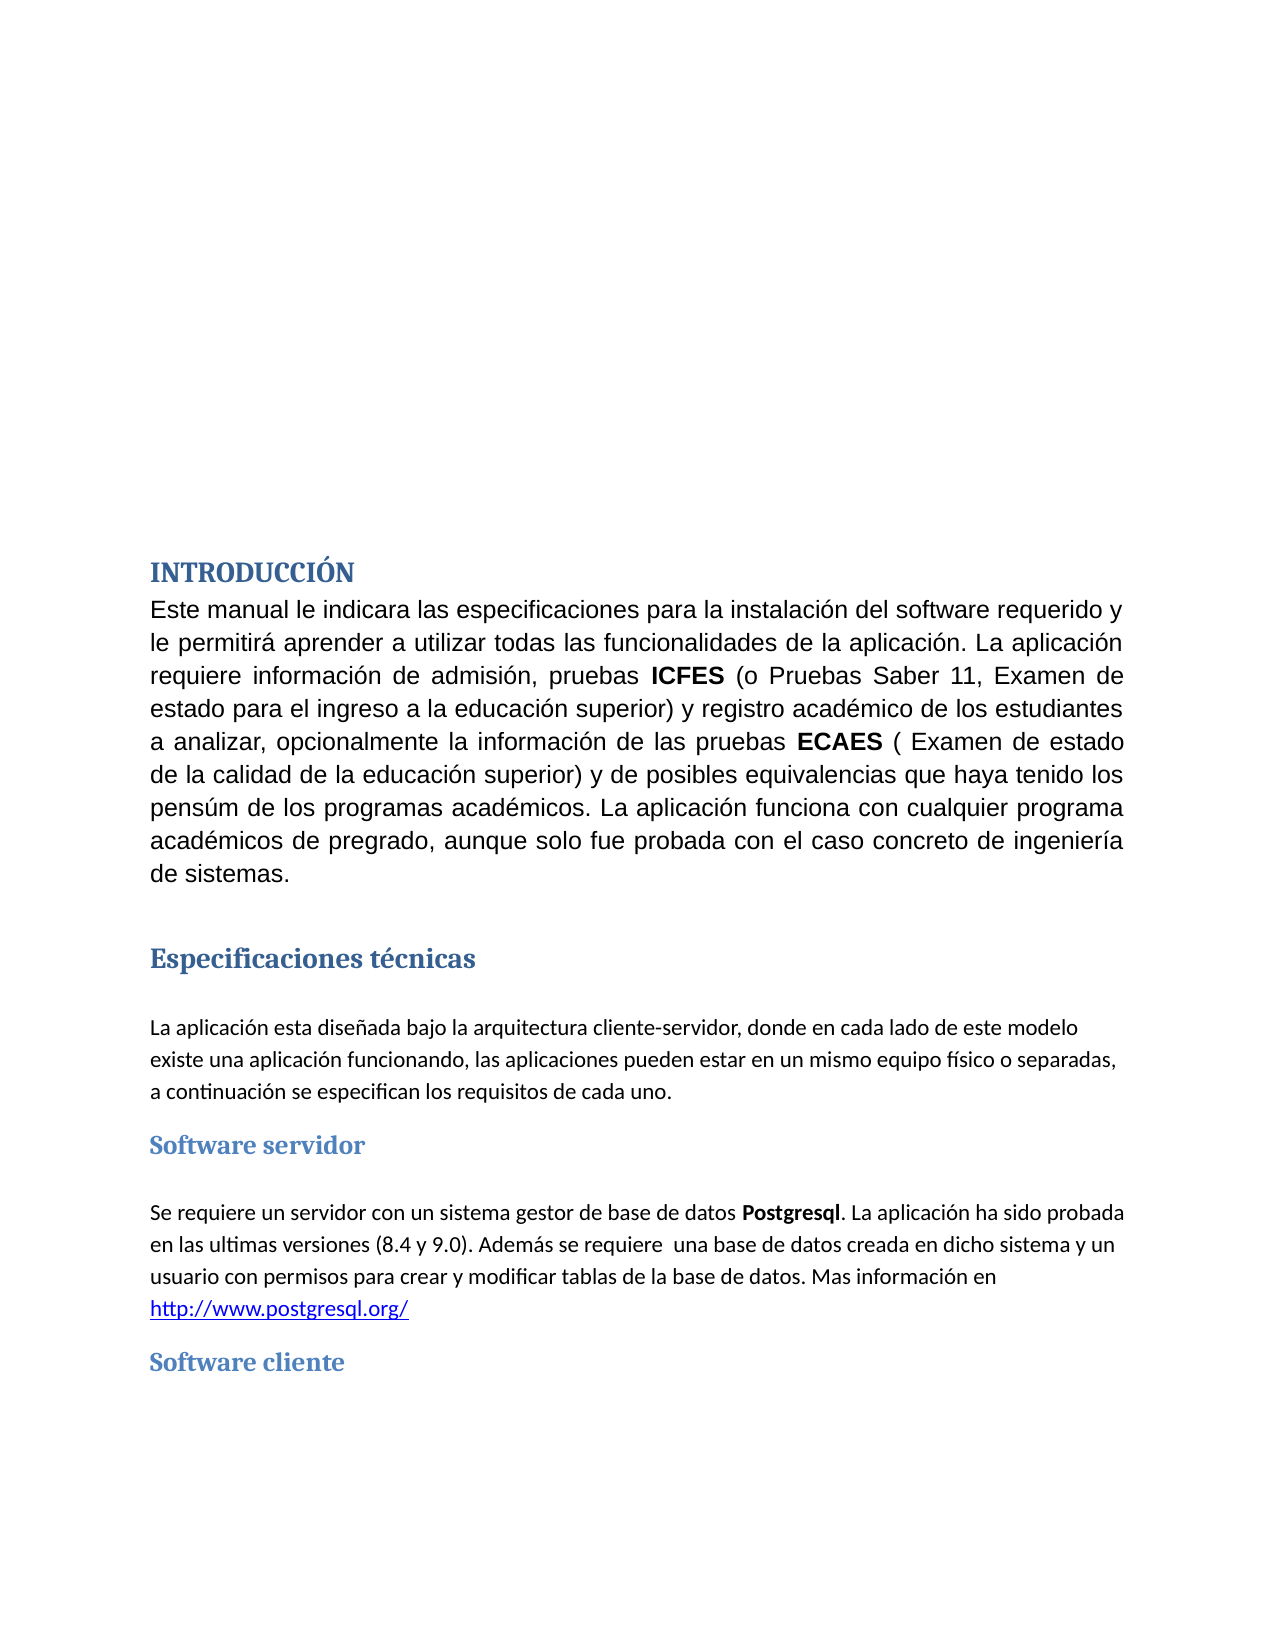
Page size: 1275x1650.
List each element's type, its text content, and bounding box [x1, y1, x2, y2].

text La aplicación esta diseñada bajo la arquitectura cliente-servidor, donde en cada lado de este modelo existe una aplicación funcionando, las aplicaciones pueden estar en un mismo equipo físico o separadas, a continuación se especifican los requisitos de cada uno. [150, 1013, 1125, 1105]
text Se requiere un servidor con un sistema gestor de base de datos Postgresql. La aplicación ha sido probada en las ultimas versiones (8.4 y 9.0). Además se requiere una base de datos creada en dicho sistema y un usuario con permisos para crear y modificar tablas de la base de datos. Mas información en http://www.postgresql.org/ [150, 1198, 1125, 1322]
subtitle Software cliente [150, 1347, 1125, 1379]
subtitle Software servidor [150, 1130, 1125, 1161]
text Este manual le indicara las especificaciones para la instalación del software requerido y le permitirá aprender a utilizar todas las funcionalidades de la aplicación. La aplicación requiere información de admisión, pruebas ICFES (o Pruebas Saber 11, Examen de estado para el ingreso a la educación superior) y registro académico de los estudiantes a analizar, opcionalmente la información de las pruebas ECAES ( Examen de estado de la calidad de la educación superior) y de posibles equivalencias que haya tenido los pensúm de los programas académicos. La aplicación funciona con cualquier programa académicos de pregrado, aunque solo fue probada con el caso concreto de ingeniería de sistemas. [150, 595, 1125, 888]
subtitle Especificaciones técnicas [150, 942, 1125, 975]
subtitle INTRODUCCIÓN [150, 556, 1125, 590]
